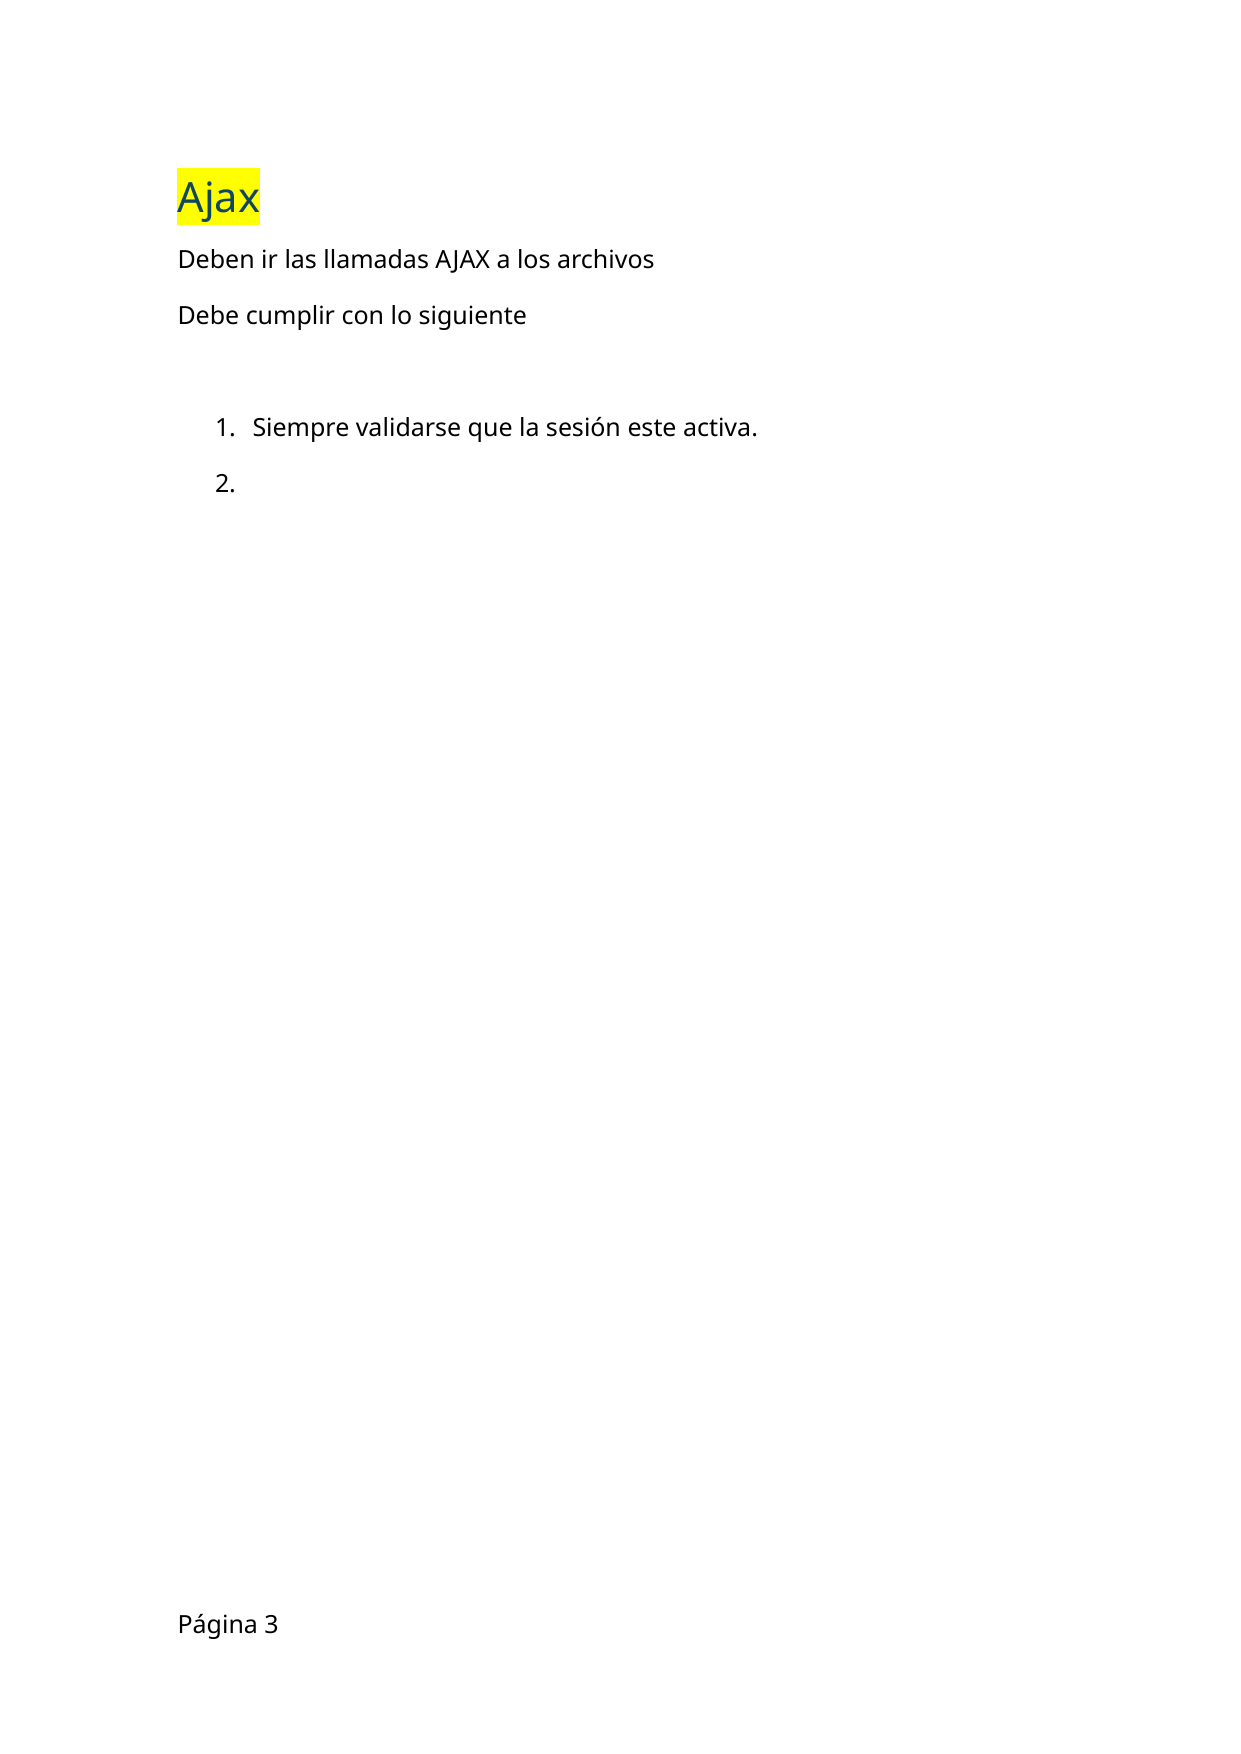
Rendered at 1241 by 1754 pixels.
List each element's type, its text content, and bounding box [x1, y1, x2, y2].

text Deben ir las llamadas AJAX a los archivos [177, 242, 1063, 276]
text Debe cumplir con lo siguiente [177, 298, 1063, 332]
list Siempre validarse que la sesión este activa. [215, 409, 1063, 443]
subtitle Ajax [177, 168, 1063, 225]
